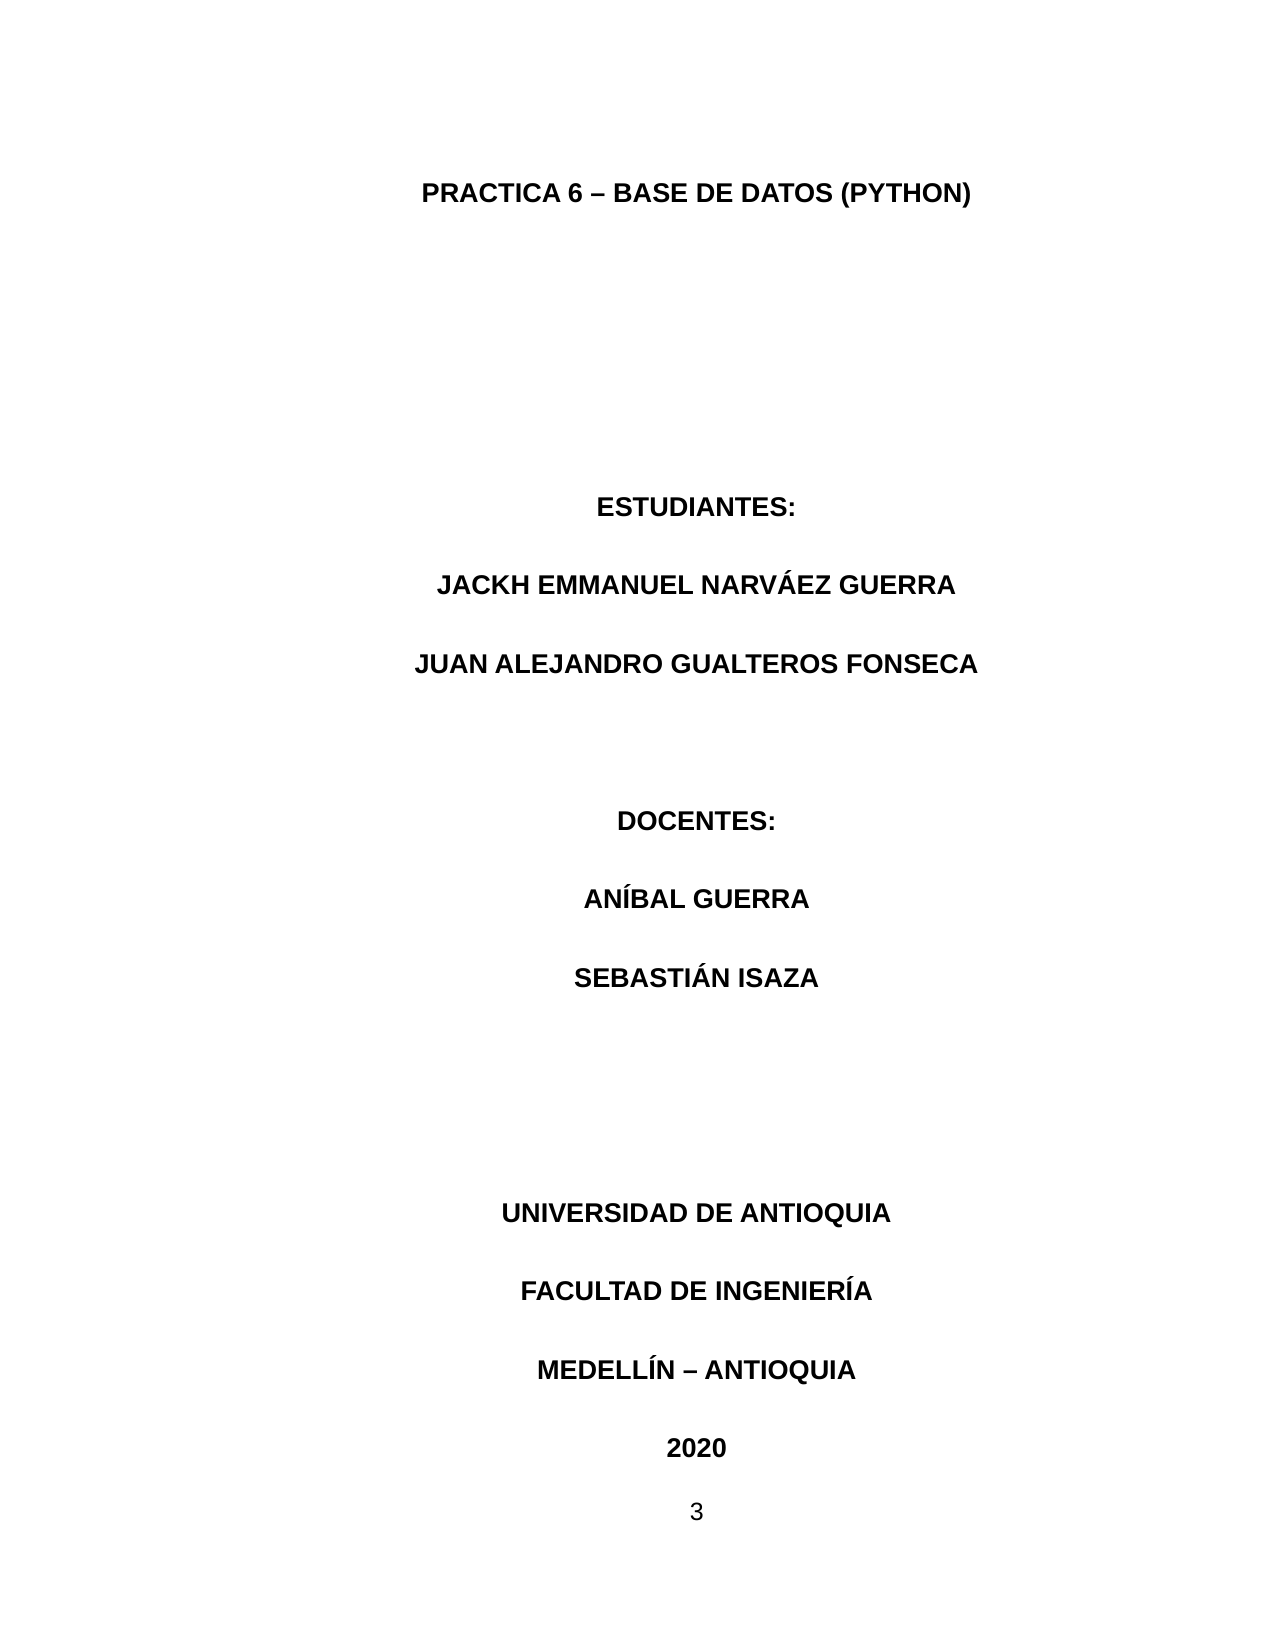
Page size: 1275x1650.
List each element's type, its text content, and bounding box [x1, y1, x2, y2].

subtitle Aníbal Guerra [236, 883, 1157, 914]
subtitle Juan Alejandro Gualteros Fonseca [236, 648, 1157, 679]
subtitle Practica 6 – base de datos (Python) [236, 177, 1157, 208]
subtitle Universidad de Antioquia [236, 1197, 1157, 1228]
subtitle Estudiantes: [236, 491, 1157, 522]
subtitle Jackh Emmanuel Narváez guerra [236, 569, 1157, 601]
subtitle Docentes: [236, 805, 1157, 836]
subtitle Facultad de ingeniería [236, 1275, 1157, 1307]
subtitle 2020 [236, 1432, 1157, 1463]
subtitle Sebastián Isaza [236, 962, 1157, 993]
subtitle Medellín – Antioquia [236, 1354, 1157, 1385]
